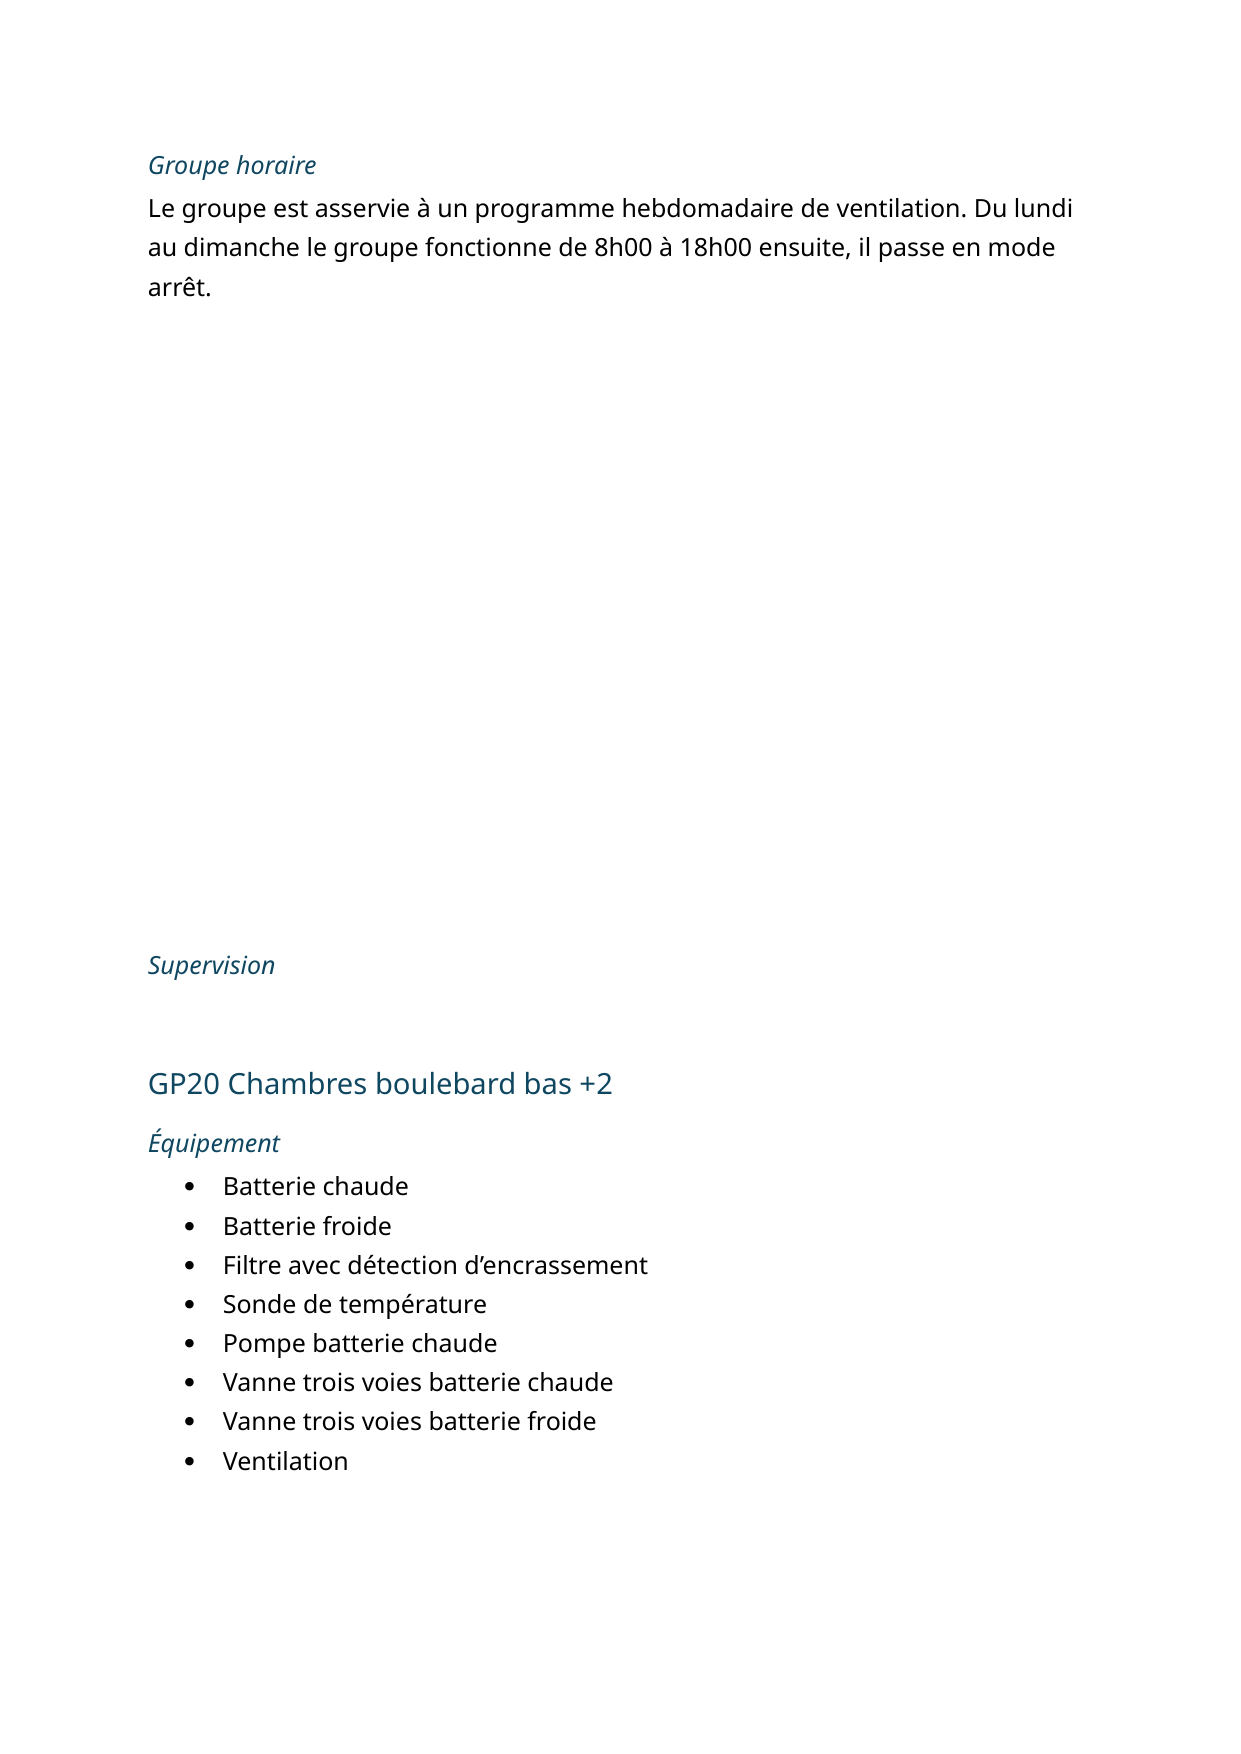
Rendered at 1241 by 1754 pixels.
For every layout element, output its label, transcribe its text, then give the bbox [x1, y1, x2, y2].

list Vanne trois voies batterie froide [185, 1404, 1093, 1438]
text Le groupe est asservie à un programme hebdomadaire de ventilation. Du lundi au dimanche le groupe fonctionne de 8h00 à 18h00 ensuite, il passe en mode arrêt. [148, 191, 1093, 303]
list Filtre avec détection d’encrassement [185, 1247, 1093, 1281]
list Batterie chaude [185, 1169, 1093, 1203]
list Batterie froide [185, 1208, 1093, 1242]
subtitle Groupe horaire [148, 148, 1093, 182]
subtitle Équipement [148, 1126, 1093, 1160]
subtitle Supervision [148, 948, 1093, 982]
list Sonde de température [185, 1287, 1093, 1321]
subtitle GP20 Chambres boulebard bas +2 [148, 1063, 1093, 1103]
list Vanne trois voies batterie chaude [185, 1365, 1093, 1399]
list Ventilation [185, 1443, 1093, 1477]
list Pompe batterie chaude [185, 1326, 1093, 1360]
